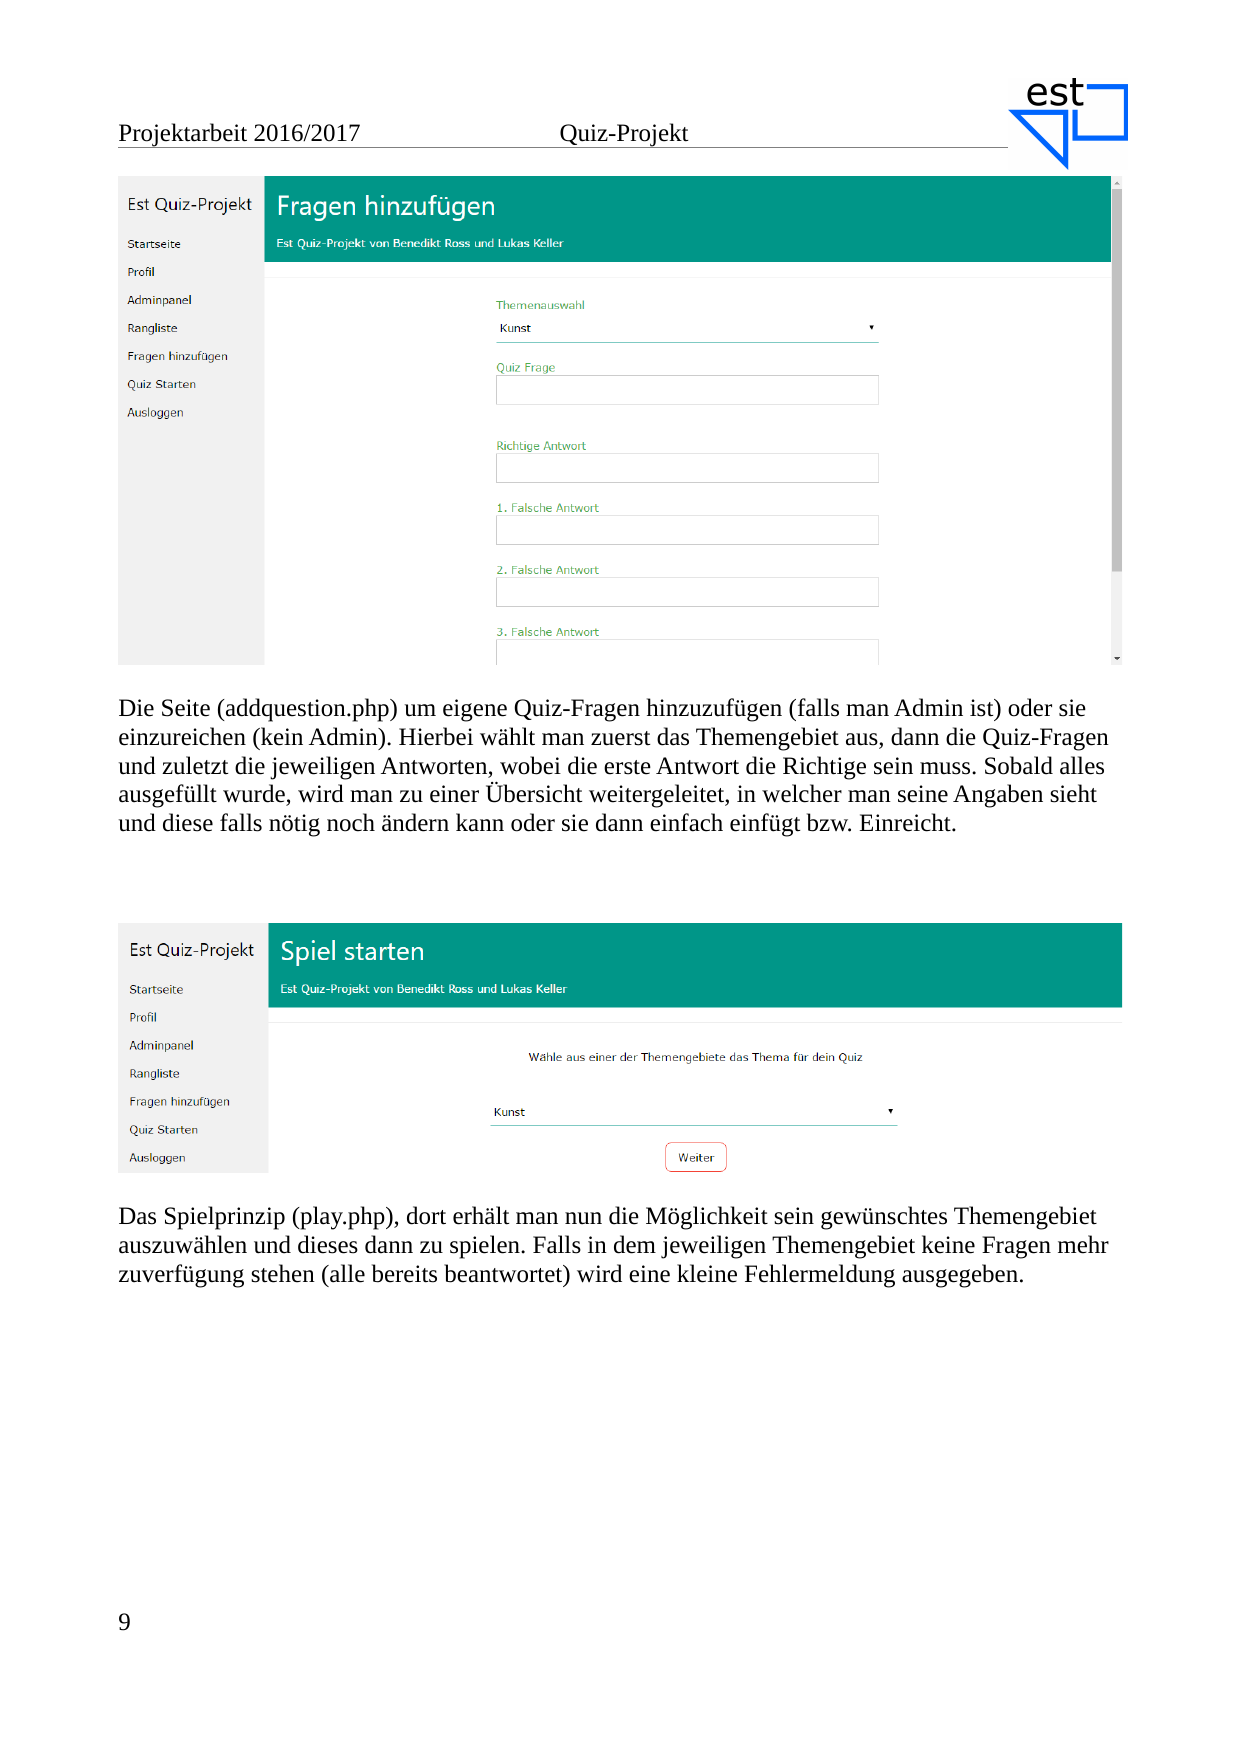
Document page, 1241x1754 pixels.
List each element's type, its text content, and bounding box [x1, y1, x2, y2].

text Das Spielprinzip (play.php), dort erhält man nun die Möglichkeit sein gewünschtes Themengebiet auszuwählen und dieses dann zu spielen. Falls in dem jeweiligen Themengebiet keine Fragen mehr zuverfügung stehen (alle bereits beantwortet) wird eine kleine Fehlermeldung ausgegeben. [118, 1201, 1122, 1288]
text Die Seite (addquestion.php) um eigene Quiz-Fragen hinzuzufügen (falls man Admin ist) oder sie einzureichen (kein Admin). Hierbei wählt man zuerst das Themengebiet aus, dann die Quiz-Fragen und zuletzt die jeweiligen Antworten, wobei die erste Antwort die Richtige sein muss. Sobald alles ausgefüllt wurde, wird man zu einer Übersicht weitergeleitet, in welcher man seine Angaben sieht und diese falls nötig noch ändern kann oder sie dann einfach einfügt bzw. Einreicht. [118, 693, 1122, 837]
picture [1008, 78, 1128, 170]
picture [118, 176, 1123, 665]
picture [118, 923, 1123, 1173]
